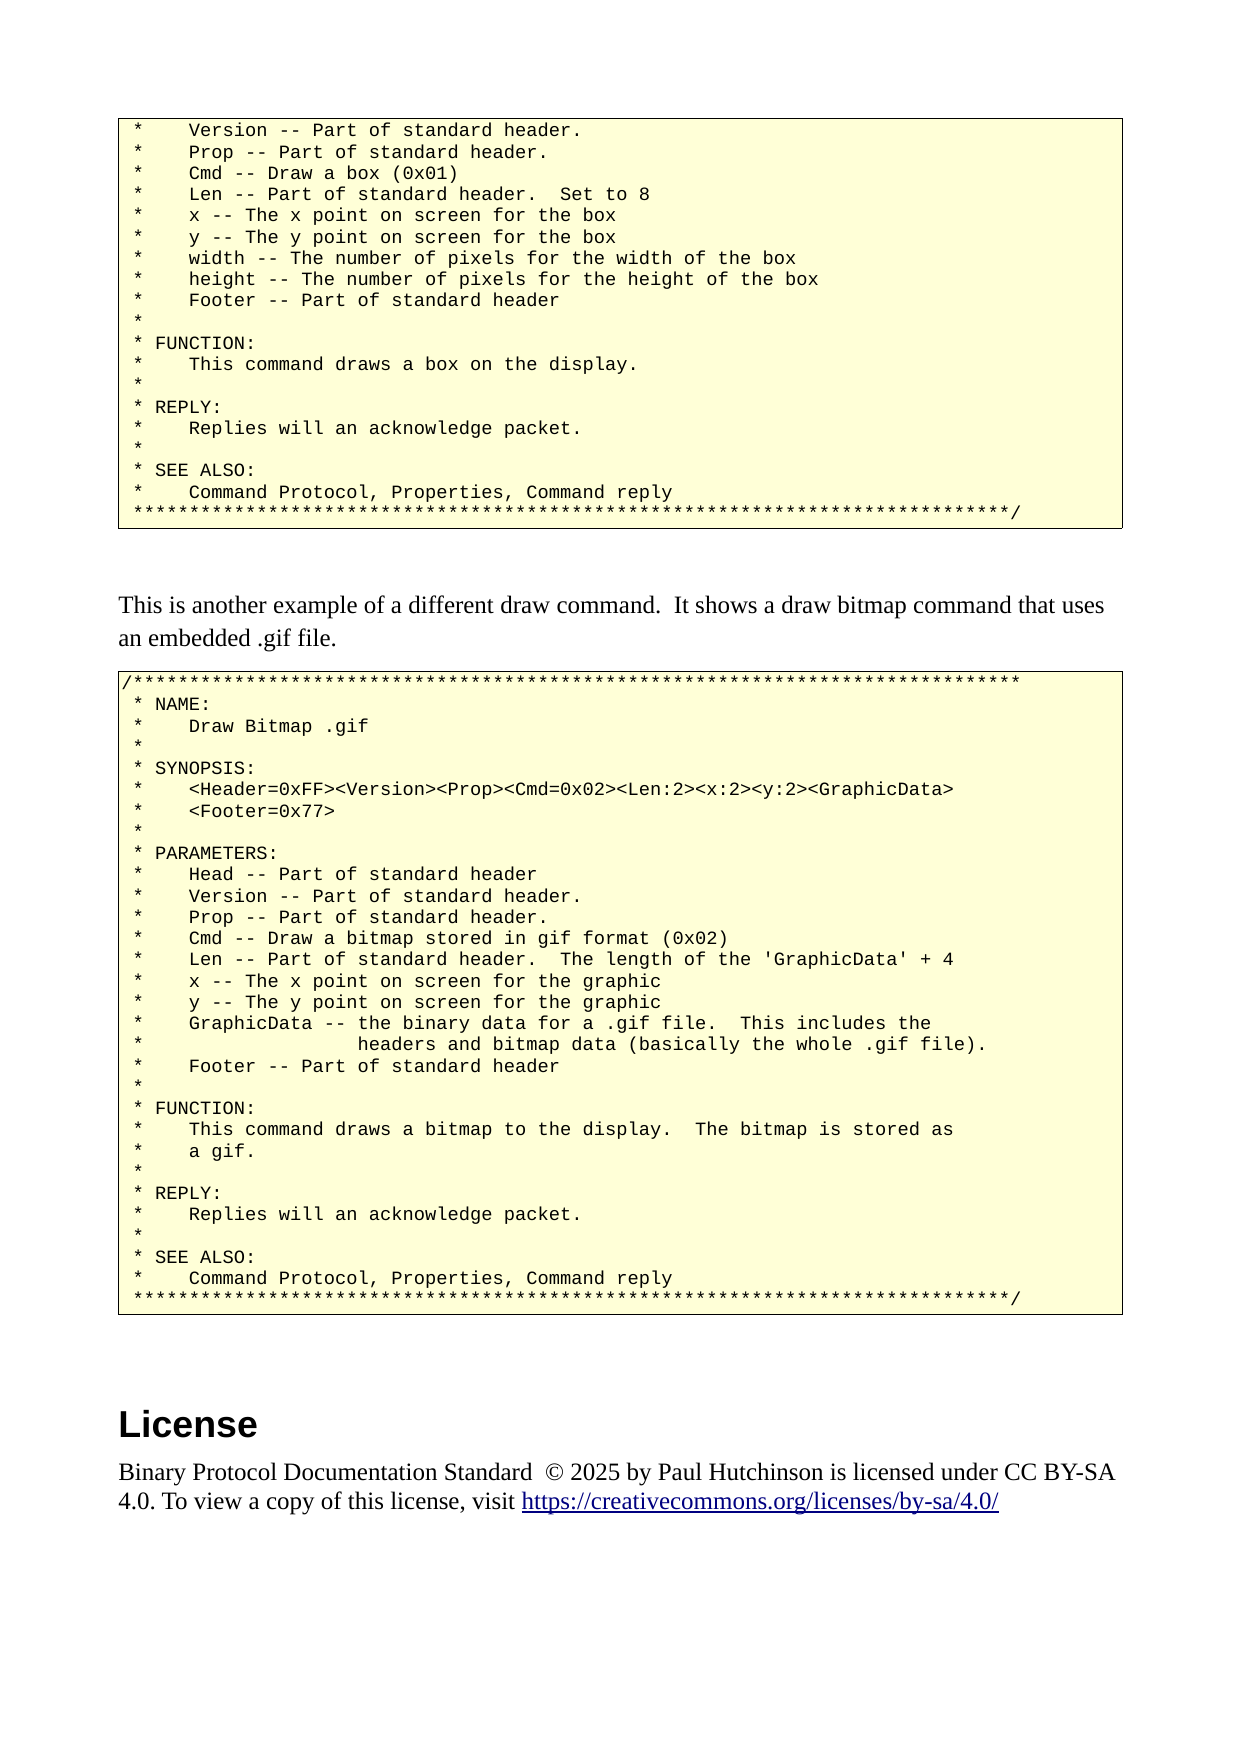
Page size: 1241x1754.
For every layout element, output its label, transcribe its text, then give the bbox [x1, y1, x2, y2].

text * This command draws a box on the display. [119, 352, 1122, 373]
text * FUNCTION: [119, 331, 1122, 352]
text * GraphicData -- the binary data for a .gif file. This includes the [119, 1011, 1122, 1032]
text * <Footer=0x77> [119, 798, 1122, 820]
text * SEE ALSO: [119, 458, 1122, 479]
text * Cmd -- Draw a bitmap stored in gif format (0x02) [119, 926, 1122, 947]
text * Prop -- Part of standard header. [119, 139, 1122, 161]
text * SEE ALSO: [119, 1245, 1122, 1266]
text * [119, 1160, 1122, 1181]
text * a gif. [119, 1138, 1122, 1160]
text * Command Protocol, Properties, Command reply [119, 1266, 1122, 1287]
text * REPLY: [119, 394, 1122, 416]
text * <Header=0xFF><Version><Prop><Cmd=0x02><Len:2><x:2><y:2><GraphicData> [119, 777, 1122, 798]
text * Command Protocol, Properties, Command reply [119, 479, 1122, 501]
text * Prop -- Part of standard header. [119, 905, 1122, 926]
text * [119, 820, 1122, 841]
text * Version -- Part of standard header. [119, 883, 1122, 905]
text Binary Protocol Documentation Standard © 2025 by Paul Hutchinson is licensed under CC BY-SA 4.0. To view a copy of this license, visit https://creativecommons.org/licenses/by-sa/4.0/ [118, 1457, 1122, 1515]
text * [119, 1075, 1122, 1096]
text * Replies will an acknowledge packet. [119, 1202, 1122, 1223]
text * [119, 437, 1122, 458]
text * y -- The y point on screen for the graphic [119, 990, 1122, 1011]
text * x -- The x point on screen for the graphic [119, 968, 1122, 990]
text * PARAMETERS: [119, 841, 1122, 862]
text * Head -- Part of standard header [119, 862, 1122, 883]
text * headers and bitmap data (basically the whole .gif file). [119, 1032, 1122, 1053]
text * height -- The number of pixels for the height of the box [119, 267, 1122, 288]
text * [119, 1223, 1122, 1245]
text * x -- The x point on screen for the box [119, 203, 1122, 224]
text * [119, 735, 1122, 756]
text * NAME: [119, 692, 1122, 713]
text /******************************************************************************* [119, 672, 1122, 692]
text * Version -- Part of standard header. [119, 119, 1122, 139]
text * SYNOPSIS: [119, 756, 1122, 777]
text * width -- The number of pixels for the width of the box [119, 246, 1122, 267]
text ******************************************************************************/ [119, 1287, 1122, 1314]
text * [119, 309, 1122, 331]
text This is another example of a different draw command. It shows a draw bitmap command that uses an embedded .gif file. [118, 590, 1122, 652]
text * Footer -- Part of standard header [119, 1053, 1122, 1075]
text * Cmd -- Draw a box (0x01) [119, 161, 1122, 182]
text * Len -- Part of standard header. Set to 8 [119, 182, 1122, 203]
text * REPLY: [119, 1181, 1122, 1202]
text * y -- The y point on screen for the box [119, 224, 1122, 246]
subtitle License [118, 1402, 1122, 1445]
text * Len -- Part of standard header. The length of the 'GraphicData' + 4 [119, 947, 1122, 968]
text ******************************************************************************/ [119, 501, 1122, 528]
text * [119, 373, 1122, 394]
text * Draw Bitmap .gif [119, 713, 1122, 735]
text * This command draws a bitmap to the display. The bitmap is stored as [119, 1117, 1122, 1138]
text * Replies will an acknowledge packet. [119, 416, 1122, 437]
text * FUNCTION: [119, 1096, 1122, 1117]
text * Footer -- Part of standard header [119, 288, 1122, 309]
